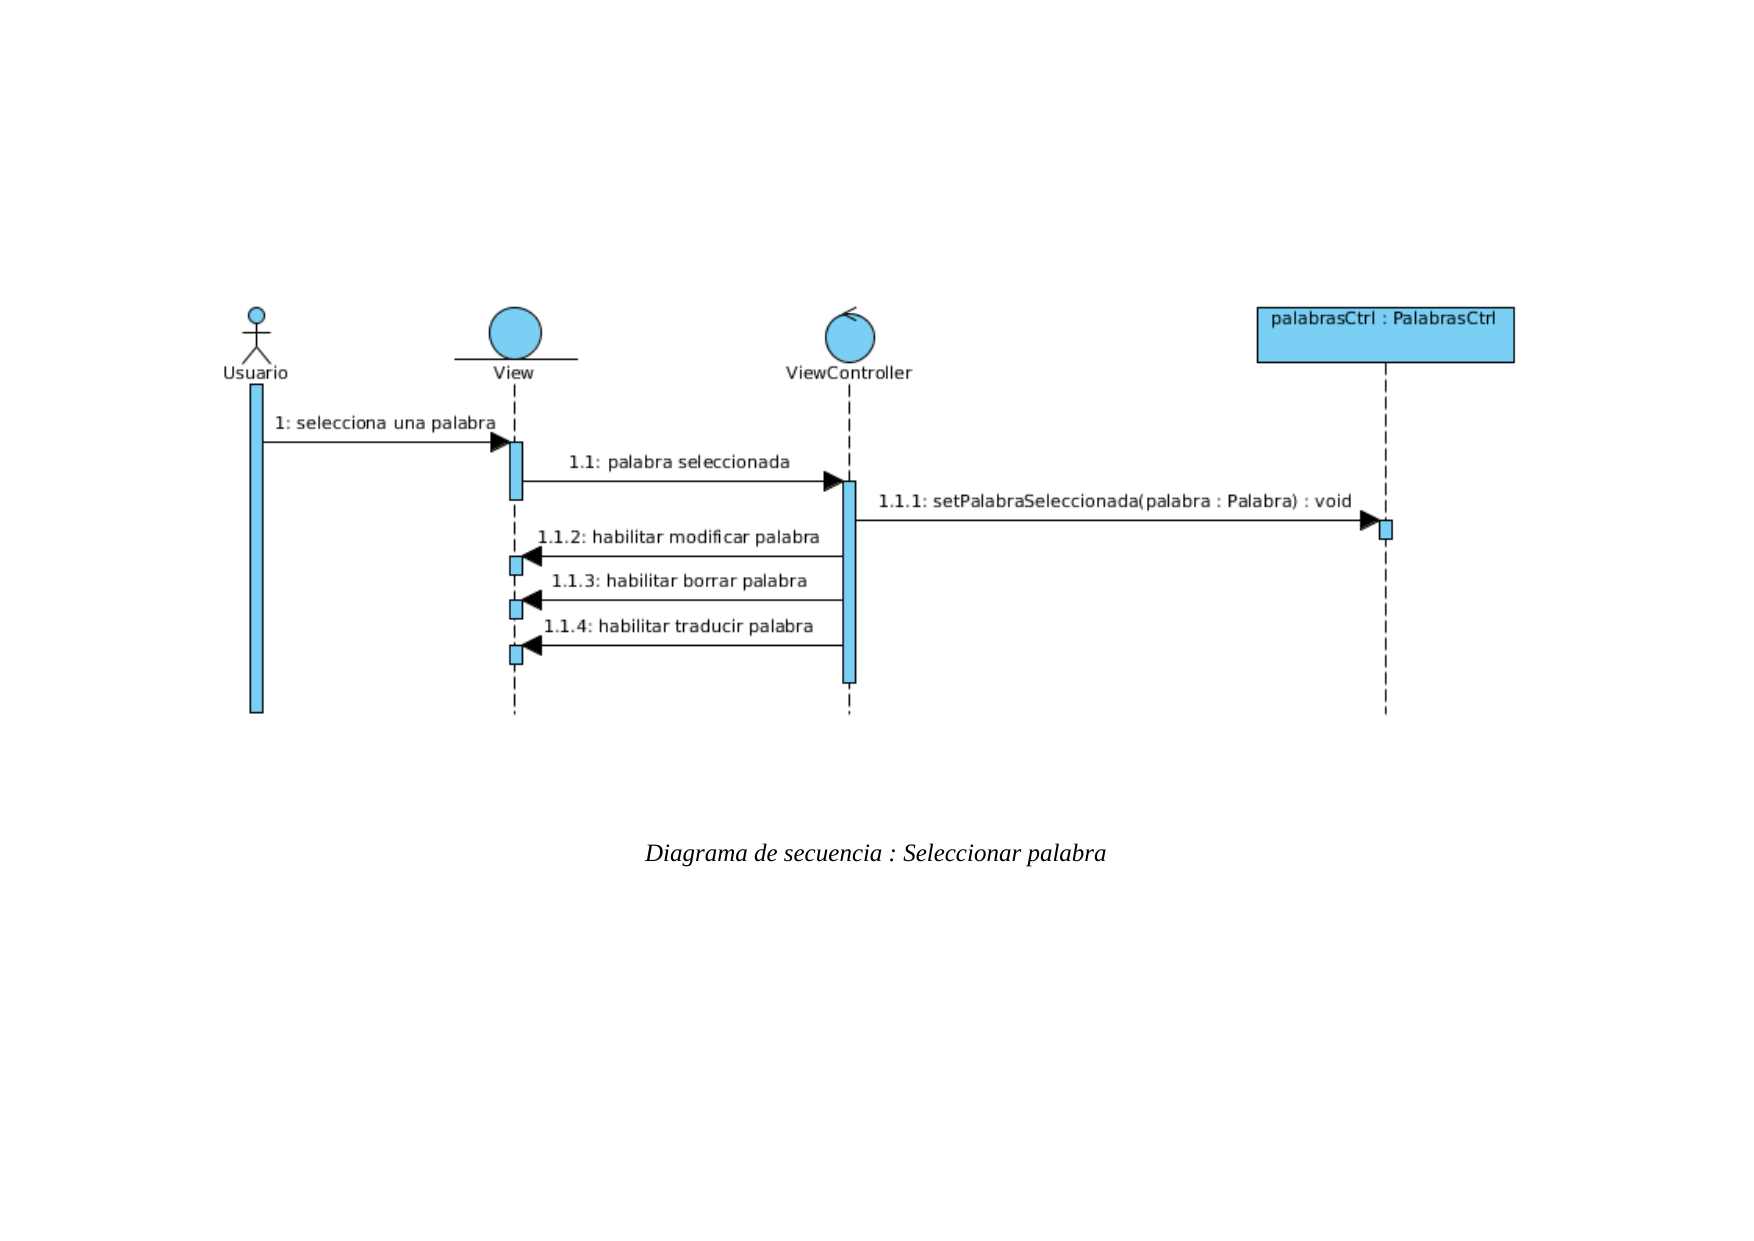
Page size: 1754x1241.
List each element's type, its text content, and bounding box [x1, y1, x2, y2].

picture [206, 290, 1548, 781]
text Diagrama de secuencia : Seleccionar palabra [118, 838, 1636, 867]
